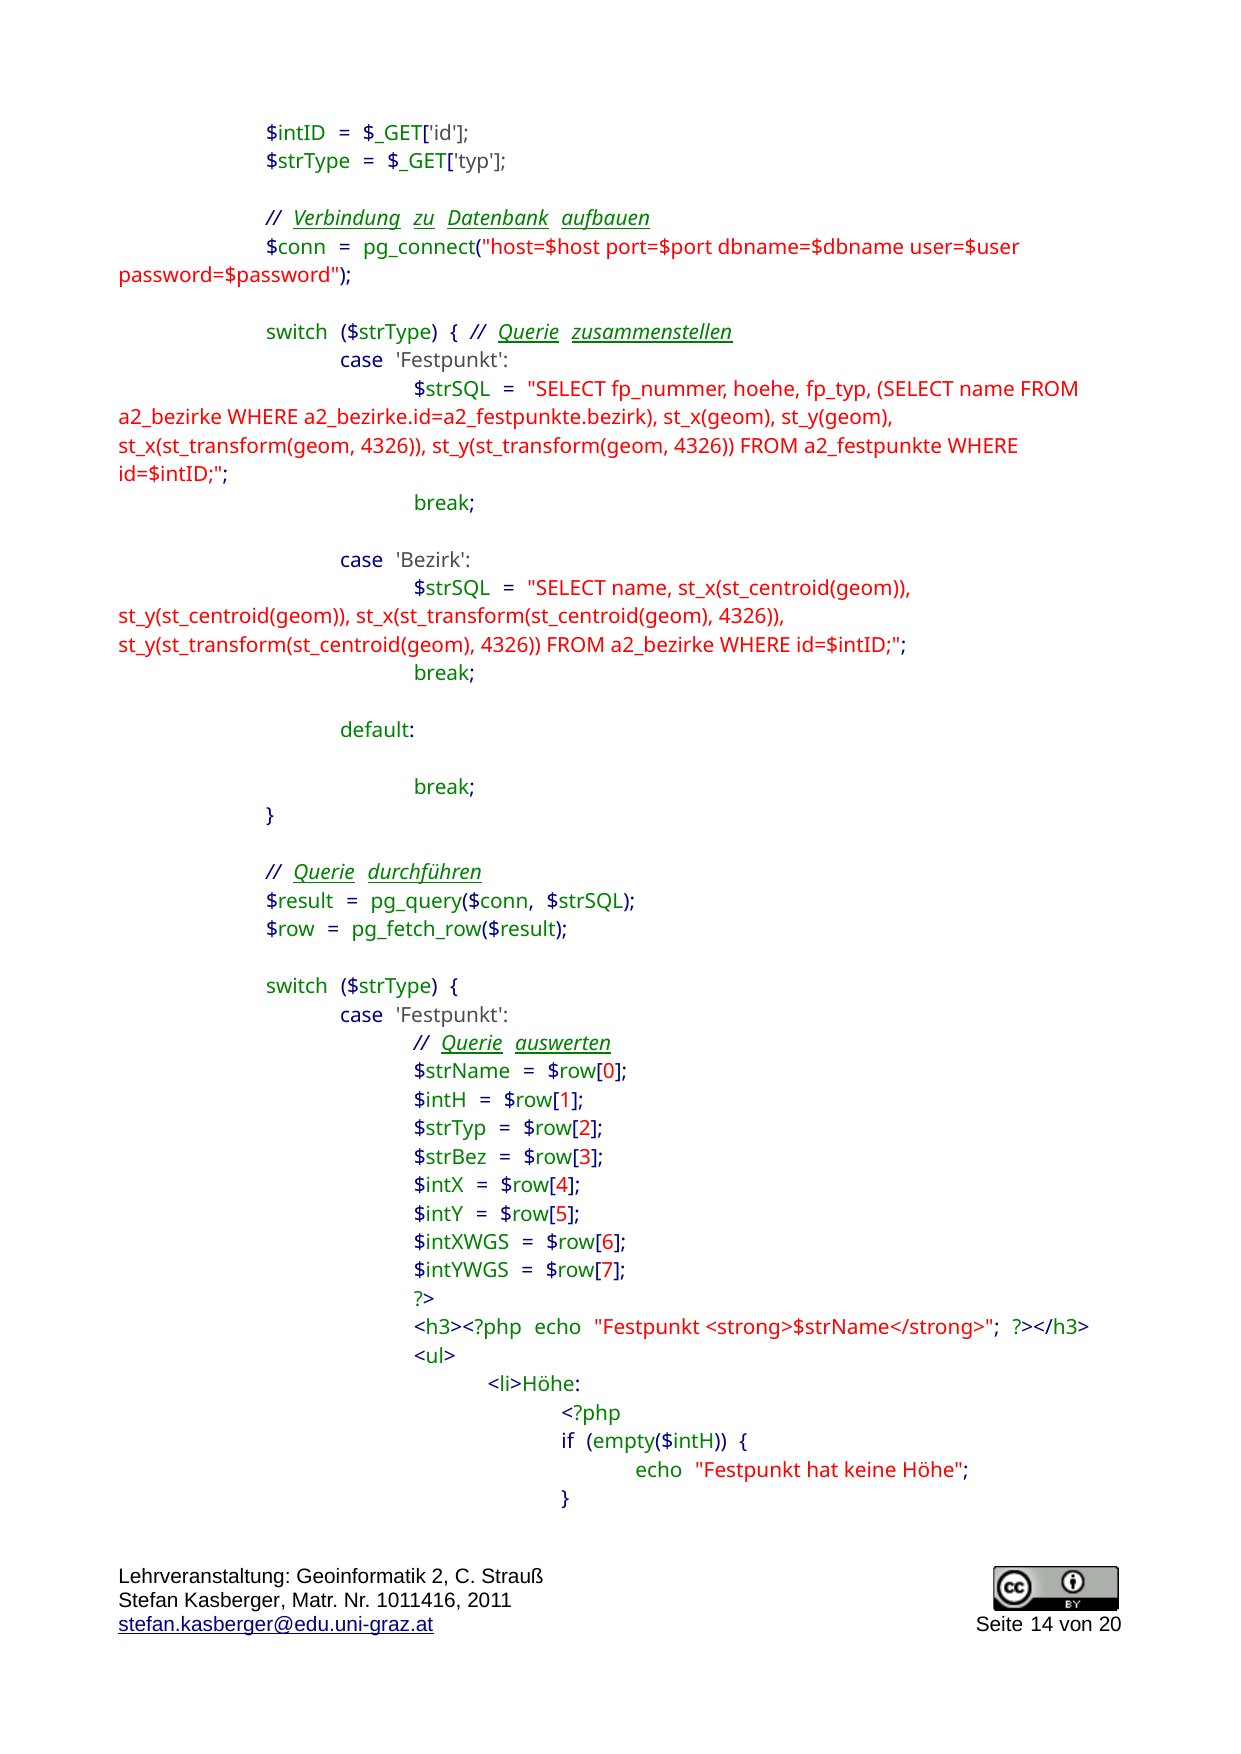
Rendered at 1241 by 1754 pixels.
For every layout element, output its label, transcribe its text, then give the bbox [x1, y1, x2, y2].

text $intX = $row[4]; [118, 1170, 1122, 1199]
text $strSQL = "SELECT name, st_x(st_centroid(geom)), st_y(st_centroid(geom)), st_x(st_transform(st_centroid(geom), 4326)), st_y(st_transform(st_centroid(geom), 4326)) FROM a2_bezirke WHERE id=$intID;"; [118, 573, 1122, 658]
text echo "Festpunkt hat keine Höhe"; [118, 1455, 1122, 1483]
text $intYWGS = $row[7]; [118, 1256, 1122, 1284]
text $strBez = $row[3]; [118, 1142, 1122, 1170]
text default: [118, 715, 1122, 744]
text <li>Höhe: [118, 1369, 1122, 1398]
text case 'Festpunkt': [118, 1000, 1122, 1028]
text <ul> [118, 1341, 1122, 1369]
text $strType = $_GET['typ']; [118, 147, 1122, 175]
text break; [118, 488, 1122, 516]
text $conn = pg_connect("host=$host port=$port dbname=$dbname user=$user password=$password"); [118, 232, 1122, 289]
text } [118, 801, 1122, 829]
text $intXWGS = $row[6]; [118, 1227, 1122, 1256]
text $strSQL = "SELECT fp_nummer, hoehe, fp_typ, (SELECT name FROM a2_bezirke WHERE a2_bezirke.id=a2_festpunkte.bezirk), st_x(geom), st_y(geom), st_x(st_transform(geom, 4326)), st_y(st_transform(geom, 4326)) FROM a2_festpunkte WHERE id=$intID;"; [118, 374, 1122, 488]
text <h3><?php echo "Festpunkt <strong>$strName</strong>"; ?></h3> [118, 1312, 1122, 1341]
text $strTyp = $row[2]; [118, 1113, 1122, 1142]
text switch ($strType) { [118, 971, 1122, 1000]
text switch ($strType) { // Querie zusammenstellen [118, 317, 1122, 346]
text $result = pg_query($conn, $strSQL); [118, 886, 1122, 914]
text break; [118, 658, 1122, 687]
text // Querie auswerten [118, 1028, 1122, 1057]
text <?php [118, 1398, 1122, 1426]
text // Verbindung zu Datenbank aufbauen [118, 203, 1122, 232]
text $intH = $row[1]; [118, 1085, 1122, 1113]
text } [118, 1483, 1122, 1512]
text case 'Festpunkt': [118, 346, 1122, 374]
text $strName = $row[0]; [118, 1057, 1122, 1085]
text break; [118, 772, 1122, 801]
text if (empty($intH)) { [118, 1426, 1122, 1455]
text case 'Bezirk': [118, 545, 1122, 573]
text $intY = $row[5]; [118, 1199, 1122, 1227]
text // Querie durchführen [118, 857, 1122, 886]
picture [993, 1566, 1119, 1611]
text $intID = $_GET['id']; [118, 118, 1122, 147]
text $row = pg_fetch_row($result); [118, 914, 1122, 943]
text ?> [118, 1284, 1122, 1312]
